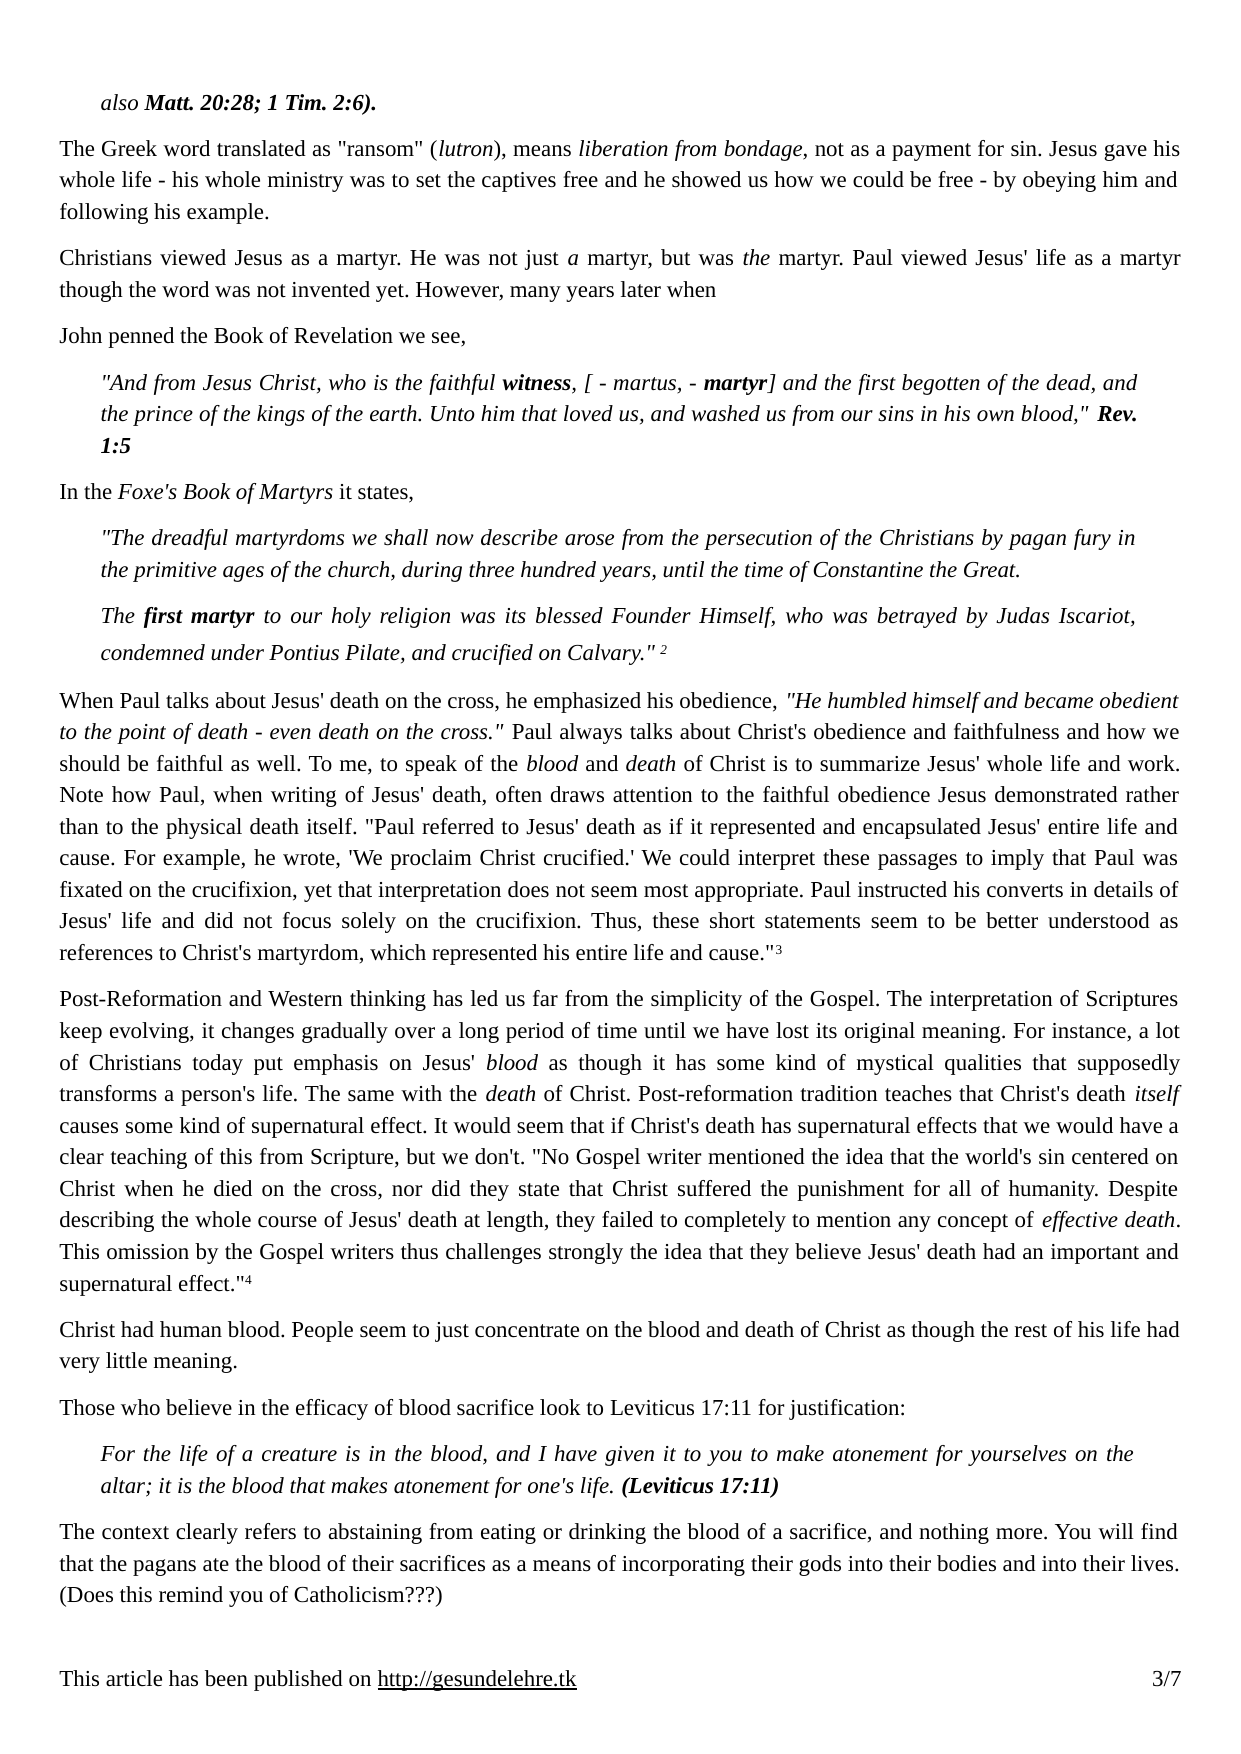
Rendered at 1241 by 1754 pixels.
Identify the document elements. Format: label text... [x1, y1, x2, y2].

text The first martyr to our holy religion was its blessed Founder Himself, who was betrayed by Judas Iscariot, condemned under Pontius Pilate, and crucified on Calvary." 2 [100, 602, 1140, 666]
text Post-Reformation and Western thinking has led us far from the simplicity of the Gospel. The interpretation of Scriptures keep evolving, it changes gradually over a long period of time until we have lost its original meaning. For instance, a lot of Christians today put emphasis on Jesus' blood as though it has some kind of mystical qualities that supposedly transforms a person's life. The same with the death of Christ. Post-reformation tradition teaches that Christ's death itself causes some kind of supernatural effect. It would seem that if Christ's death has supernatural effects that we would have a clear teaching of this from Scripture, but we don't. "No Gospel writer mentioned the idea that the world's sin centered on Christ when he died on the cross, nor did they state that Christ suffered the punishment for all of humanity. Despite describing the whole course of Jesus' death at length, they failed to completely to mention any concept of effective death. This omission by the Gospel writers thus challenges strongly the idea that they believe Jesus' death had an important and supernatural effect."4 [59, 986, 1181, 1296]
text John penned the Book of Revelation we see, [59, 322, 1181, 349]
text Christ had human blood. People seem to just concentrate on the blood and death of Christ as though the rest of his life had very little meaning. [59, 1316, 1181, 1374]
text The context clearly refers to abstaining from eating or drinking the blood of a sacrifice, and nothing more. You will find that the pagans ate the blood of their sacrifices as a means of incorporating their gods into their bodies and into their lives. (Does this remind you of Catholicism???) [59, 1518, 1181, 1608]
text In the Foxe's Book of Martyrs it states, [59, 478, 1181, 504]
text Christians viewed Jesus as a martyr. He was not just a martyr, but was the martyr. Paul viewed Jesus' life as a martyr though the word was not invented yet. However, many years later when [59, 244, 1181, 302]
text For the life of a creature is in the blood, and I have given it to you to make atonement for yourselves on the altar; it is the blood that makes atonement for one's life. (Leviticus 17:11) [100, 1440, 1140, 1498]
text "And from Jesus Christ, who is the faithful witness, [ - martus, - martyr] and the first begotten of the dead, and the prince of the kings of the earth. Unto him that loved us, and washed us from our sins in his own blood," Rev. 1:5 [100, 369, 1140, 458]
text When Paul talks about Jesus' death on the cross, he emphasized his obedience, "He humbled himself and became obedient to the point of death - even death on the cross." Paul always talks about Christ's obedience and faithfulness and how we should be faithful as well. To me, to speak of the blood and death of Christ is to summarize Jesus' whole life and work. Note how Paul, when writing of Jesus' death, often draws attention to the faithful obedience Jesus demonstrated rather than to the physical death itself. "Paul referred to Jesus' death as if it represented and encapsulated Jesus' entire life and cause. For example, he wrote, 'We proclaim Christ crucified.' We could interpret these passages to imply that Paul was fixated on the crucifixion, yet that interpretation does not seem most appropriate. Paul instructed his converts in details of Jesus' life and did not focus solely on the crucifixion. Thus, these short statements seem to be better understood as references to Christ's martyrdom, which represented his entire life and cause."3 [59, 687, 1181, 966]
text "The dreadful martyrdoms we shall now describe arose from the persecution of the Christians by pagan fury in the primitive ages of the church, during three hundred years, until the time of Constantine the Great. [100, 524, 1140, 582]
text The Greek word translated as "ransom" (lutron), means liberation from bondage, not as a payment for sin. Jesus gave his whole life - his whole ministry was to set the captives free and he showed us how we could be free - by obeying him and following his example. [59, 135, 1181, 224]
text also Matt. 20:28; 1 Tim. 2:6). [100, 88, 1140, 115]
text Those who believe in the efficacy of blood sacrifice look to Leviticus 17:11 for justification: [59, 1394, 1181, 1420]
